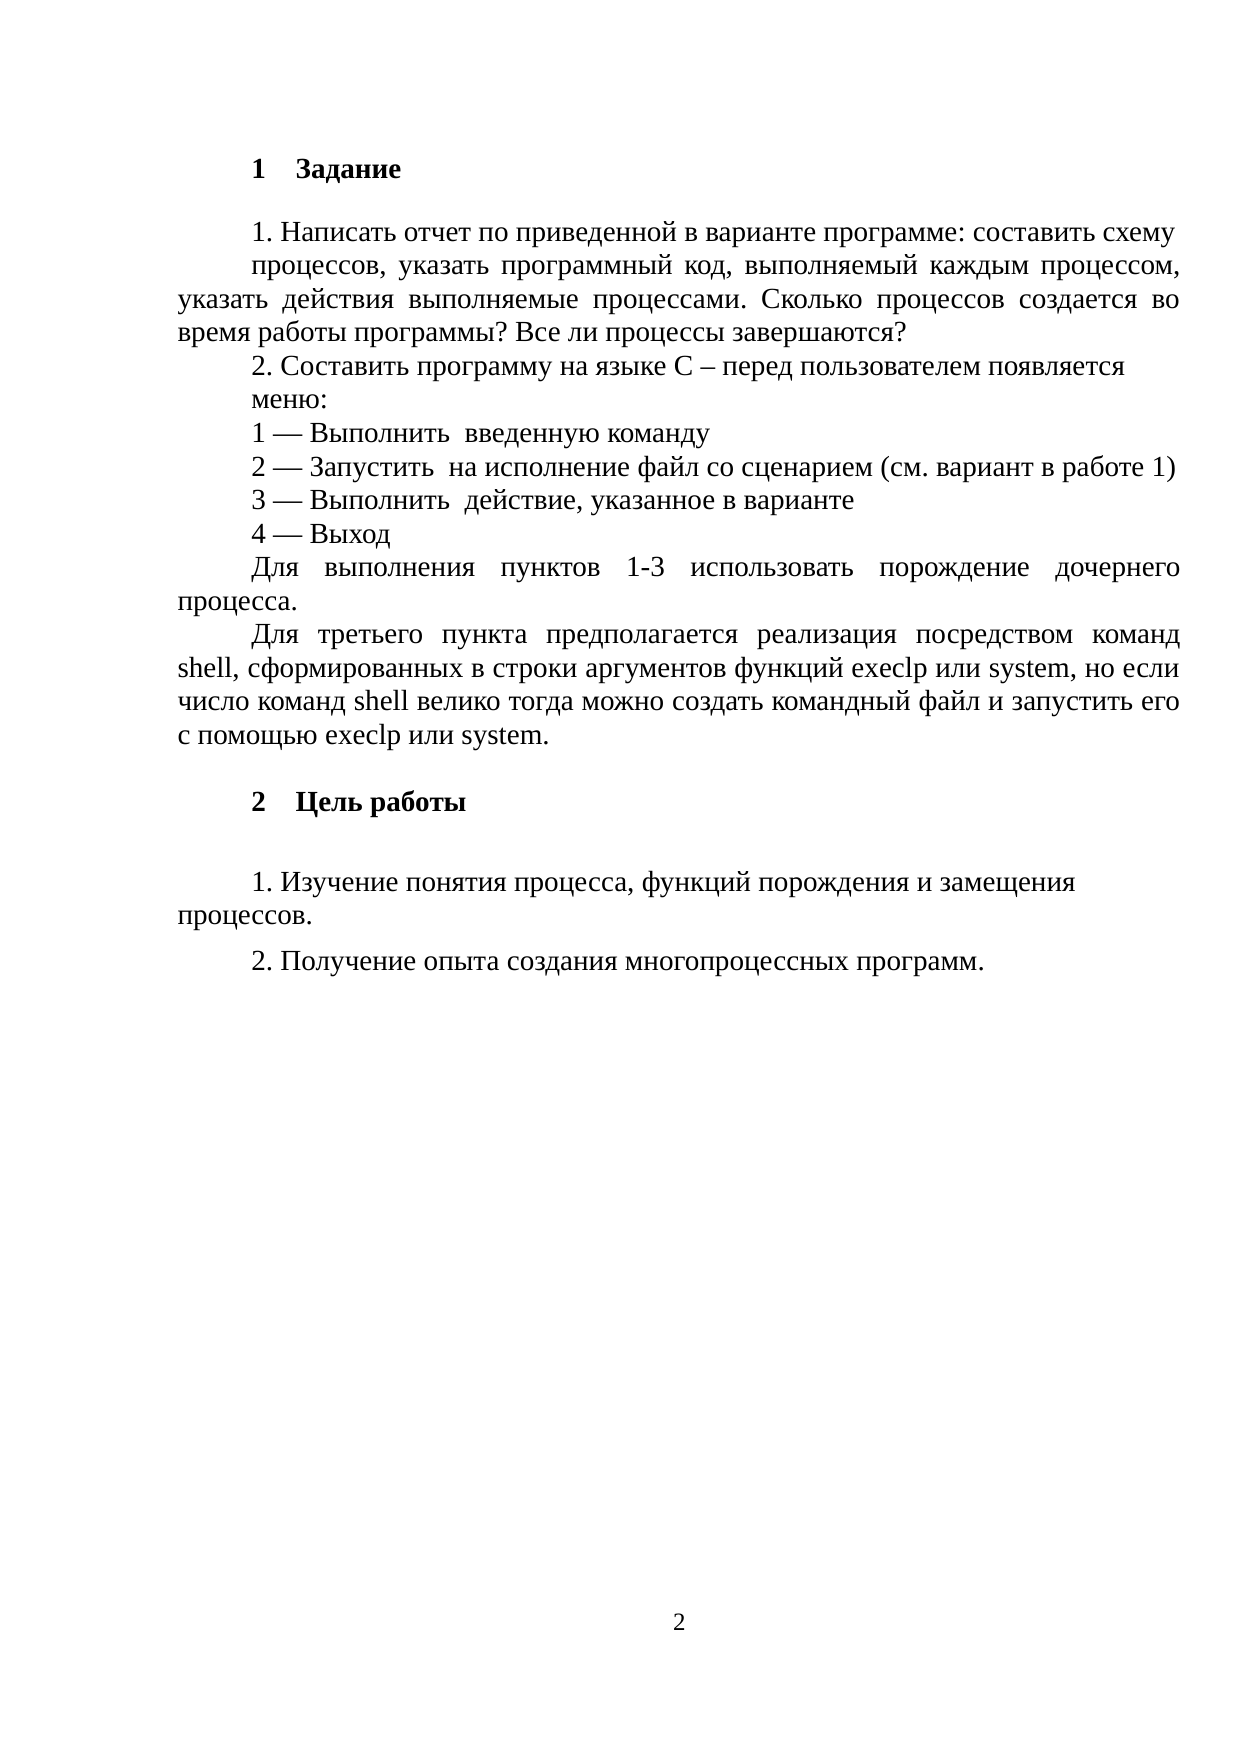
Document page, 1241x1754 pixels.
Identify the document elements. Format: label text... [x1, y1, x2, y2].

text 2 — Запустить на исполнение файл со сценарием (см. вариант в работе 1) [177, 449, 1181, 482]
text 2. Составить программу на языке С – перед пользователем появляется [177, 348, 1181, 382]
text 4 — Выход [177, 516, 1181, 549]
text процессов, указать программный код, выполняемый каждым процессом, указать действия выполняемые процессами. Сколько процессов создается во время работы программы? Все ли процессы завершаются? [177, 247, 1181, 348]
text 2. Получение опыта создания многопроцессных программ. [177, 943, 1181, 977]
text Для третьего пункта предполагается реализация посредством команд shell, сформированных в строки аргументов функций execlp или system, но если число команд shell велико тогда можно создать командный файл и запустить его с помощью execlp или system. [177, 616, 1181, 751]
text 1. Написать отчет по приведенной в варианте программе: составить схему [177, 214, 1181, 247]
subtitle Задание [177, 152, 1181, 185]
text меню: [177, 382, 1181, 415]
text 1. Изучение понятия процесса, функций порождения и замещения процессов. [177, 864, 1181, 931]
text 3 — Выполнить действие, указанное в варианте [177, 482, 1181, 516]
subtitle Цель работы [177, 784, 1181, 818]
text Для выполнения пунктов 1-3 использовать порождение дочернего процесса. [177, 549, 1181, 616]
text 1 — Выполнить введенную команду [177, 415, 1181, 449]
